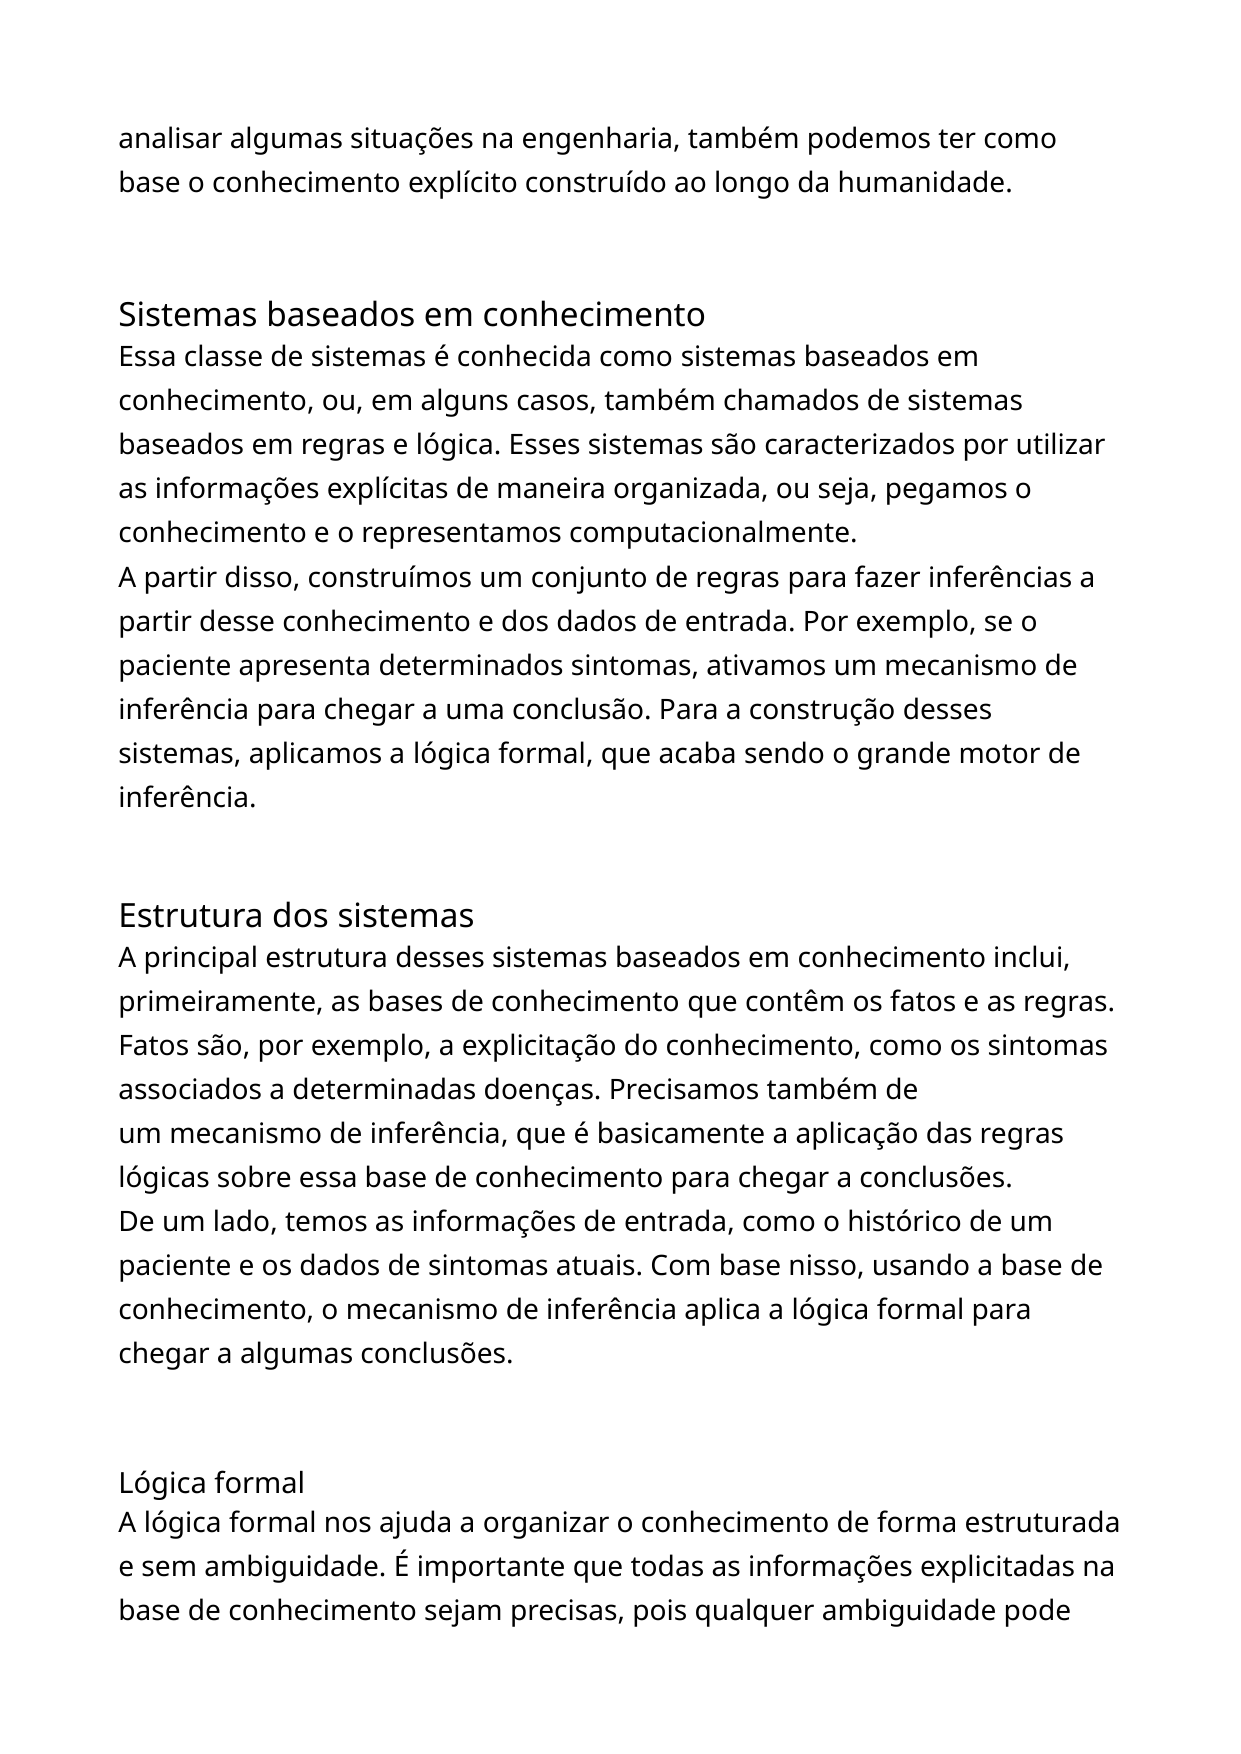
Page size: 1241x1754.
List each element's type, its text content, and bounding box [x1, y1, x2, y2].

text A partir disso, construímos um conjunto de regras para fazer inferências a partir desse conhecimento e dos dados de entrada. Por exemplo, se o paciente apresenta determinados sintomas, ativamos um mecanismo de inferência para chegar a uma conclusão. Para a construção desses sistemas, aplicamos a lógica formal, que acaba sendo o grande motor de inferência. [118, 557, 1122, 816]
subtitle Lógica formal [118, 1462, 1122, 1502]
text De um lado, temos as informações de entrada, como o histórico de um paciente e os dados de sintomas atuais. Com base nisso, usando a base de conhecimento, o mecanismo de inferência aplica a lógica formal para chegar a algumas conclusões. [118, 1201, 1122, 1372]
subtitle Estrutura dos sistemas [118, 892, 1122, 937]
text A lógica formal nos ajuda a organizar o conhecimento de forma estruturada e sem ambiguidade. É importante que todas as informações explicitadas na base de conhecimento sejam precisas, pois qualquer ambiguidade pode [118, 1502, 1122, 1629]
text Essa classe de sistemas é conhecida como sistemas baseados em conhecimento, ou, em alguns casos, também chamados de sistemas baseados em regras e lógica. Esses sistemas são caracterizados por utilizar as informações explícitas de maneira organizada, ou seja, pegamos o conhecimento e o representamos computacionalmente. [118, 337, 1122, 551]
subtitle Sistemas baseados em conhecimento [118, 291, 1122, 337]
text analisar algumas situações na engenharia, também podemos ter como base o conhecimento explícito construído ao longo da humanidade. [118, 118, 1122, 201]
text A principal estrutura desses sistemas baseados em conhecimento inclui, primeiramente, as bases de conhecimento que contêm os fatos e as regras. Fatos são, por exemplo, a explicitação do conhecimento, como os sintomas associados a determinadas doenças. Precisamos também de um mecanismo de inferência, que é basicamente a aplicação das regras lógicas sobre essa base de conhecimento para chegar a conclusões. [118, 937, 1122, 1196]
